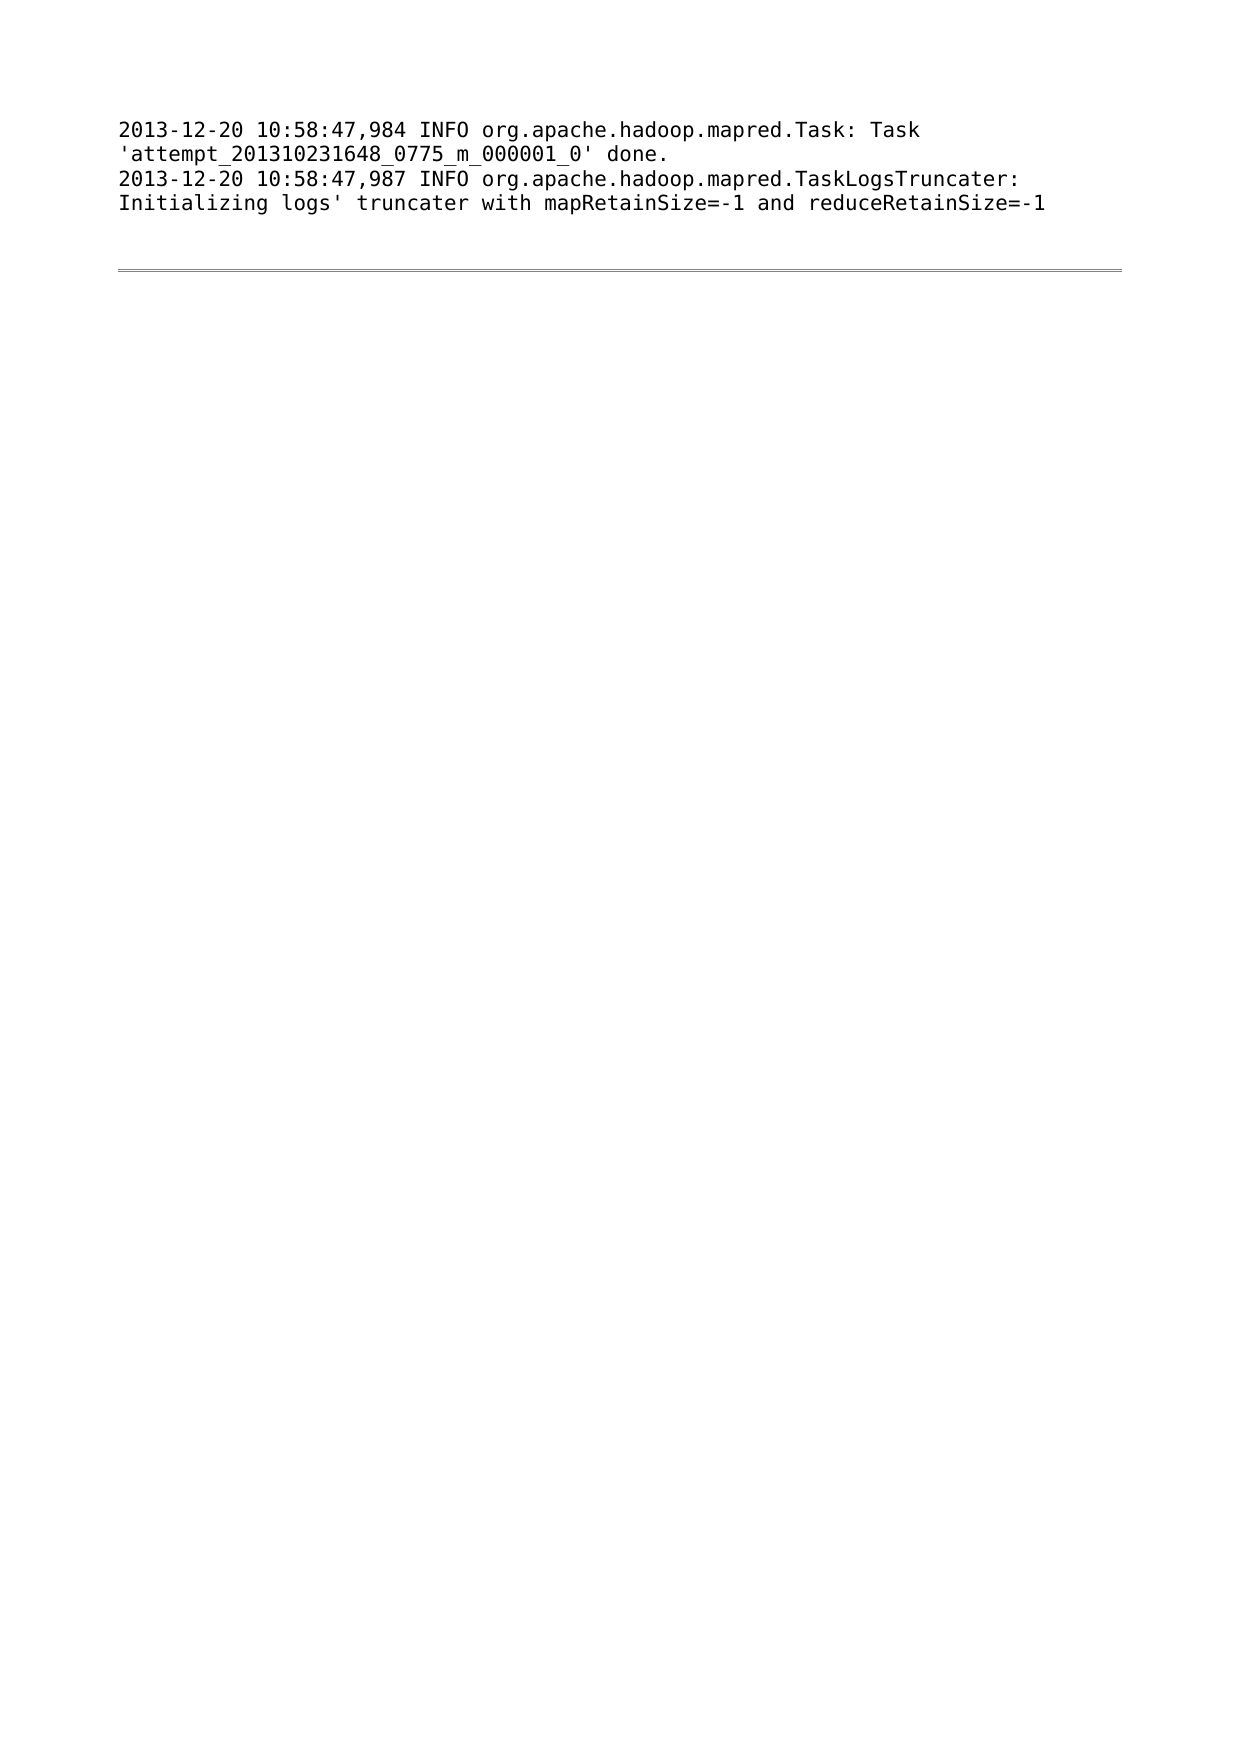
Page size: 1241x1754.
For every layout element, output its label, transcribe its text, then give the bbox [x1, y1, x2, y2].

text 2013-12-20 10:58:47,987 INFO org.apache.hadoop.mapred.TaskLogsTruncater: Initializing logs' truncater with mapRetainSize=-1 and reduceRetainSize=-1 [118, 167, 1122, 215]
text 2013-12-20 10:58:47,984 INFO org.apache.hadoop.mapred.Task: Task 'attempt_201310231648_0775_m_000001_0' done. [118, 118, 1122, 167]
